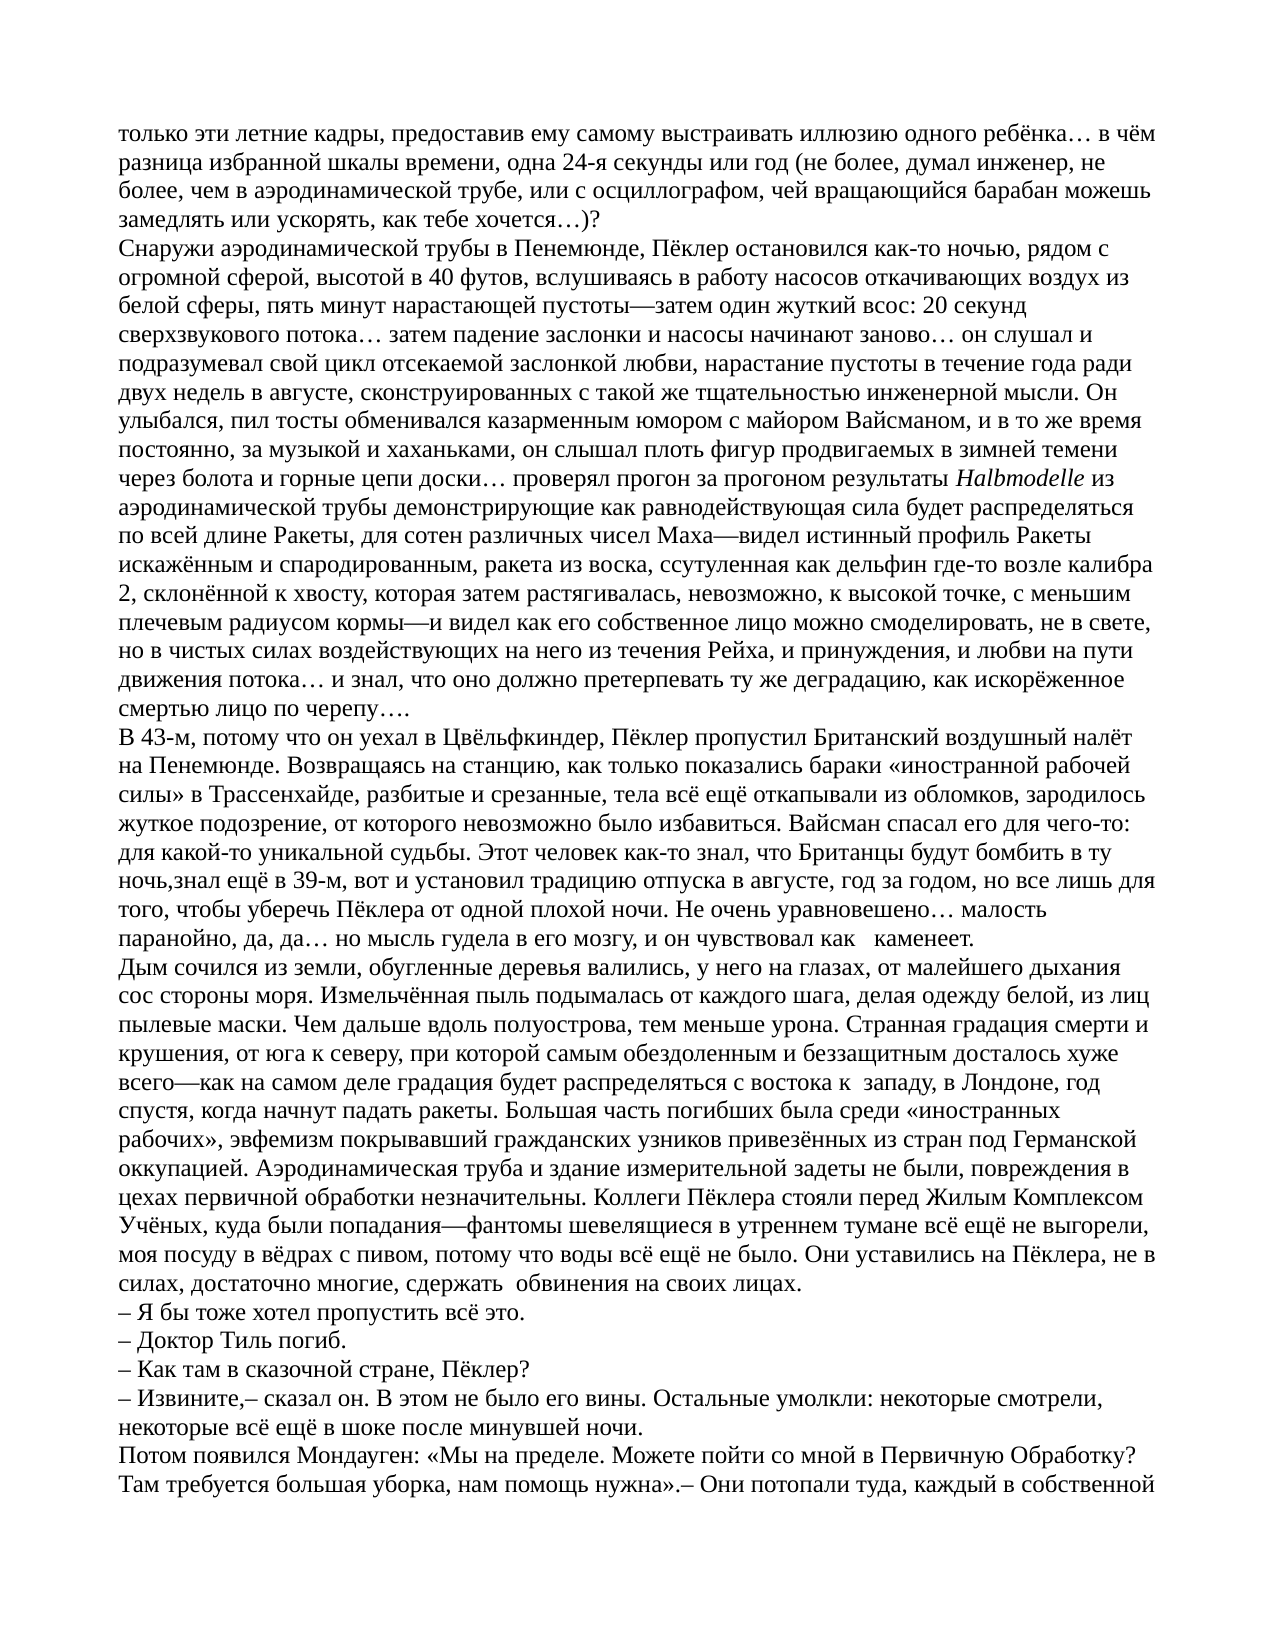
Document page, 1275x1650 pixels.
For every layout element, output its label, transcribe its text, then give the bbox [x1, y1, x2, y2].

text – Как там в сказочной стране, Пёклер? [118, 1354, 1157, 1383]
text Снаружи аэродинамической трубы в Пенемюнде, Пёклер остановился как-то ночью, рядом с огромной сферой, высотой в 40 футов, вслушиваясь в работу насосов откачивающих воздух из белой сферы, пять минут нарастающей пустоты—затем один жуткий всос: 20 секунд сверхзвукового потока… затем падение заслонки и насосы начинают заново… он слушал и подразумевал свой цикл отсекаемой заслонкой любви, нарастание пустоты в течение года ради двух недель в августе, сконструированных с такой же тщательностью инженерной мысли. Он улыбался, пил тосты обменивался казарменным юмором с майором Вайсманом, и в то же время постоянно, за музыкой и хаханьками, он слышал плоть фигур продвигаемых в зимней темени через болота и горные цепи доски… проверял прогон за прогоном результаты Halbmodelle из аэродинамической трубы демонстрирующие как равнодействующая сила будет распределяться по всей длине Ракеты, для сотен различных чисел Маха—видел истинный профиль Ракеты искажённым и спародированным, ракета из воска, ссутуленная как дельфин где-то возле калибра 2, склонённой к хвосту, которая затем растягивалась, невозможно, к высокой точке, с меньшим плечевым радиусом кормы—и видел как его собственное лицо можно смоделировать, не в свете, но в чистых силах воздействующих на него из течения Рейха, и принуждения, и любви на пути движения потока… и знал, что оно должно претерпевать ту же деградацию, как искорёженное смертью лицо по черепу…. [118, 233, 1157, 722]
text Дым сочился из земли, обугленные деревья валились, у него на глазах, от малейшего дыхания сос стороны моря. Измельчённая пыль подымалась от каждого шага, делая одежду белой, из лиц пылевые маски. Чем дальше вдоль полуострова, тем меньше урона. Странная градация смерти и крушения, от юга к северу, при которой самым обездоленным и беззащитным досталось хуже всего—как на самом деле градация будет распределяться с востока к западу, в Лондоне, год спустя, когда начнут падать ракеты. Большая часть погибших была среди «иностранных рабочих», эвфемизм покрывавший гражданских узников привезённых из стран под Германской оккупацией. Аэродинамическая труба и здание измерительной задеты не были, повреждения в цехах первичной обработки незначительны. Коллеги Пёклера стояли перед Жилым Комплексом Учёных, куда были попадания—фантомы шевелящиеся в утреннем тумане всё ещё не выгорели, моя посуду в вёдрах с пивом, потому что воды всё ещё не было. Они уставились на Пёклера, не в силах, достаточно многие, сдержать обвинения на своих лицах. [118, 952, 1157, 1297]
text В 43-м, потому что он уехал в Цвёльфкиндер, Пёклер пропустил Британский воздушный налёт на Пенемюнде. Возвращаясь на станцию, как только показались бараки «иностранной рабочей силы» в Трассенхайде, разбитые и срезанные, тела всё ещё откапывали из обломков, зародилось жуткое подозрение, от которого невозможно было избавиться. Вайсман спасал его для чего-то: для какой-то уникальной судьбы. Этот человек как-то знал, что Британцы будут бомбить в ту ночь,знал ещё в 39-м, вот и установил традицию отпуска в августе, год за годом, но все лишь для того, чтобы уберечь Пёклера от одной плохой ночи. Не очень уравновешено… малость паранойно, да, да… но мысль гудела в его мозгу, и он чувствовал как каменеет. [118, 722, 1157, 952]
text – Доктор Тиль погиб. [118, 1326, 1157, 1354]
text – Извините,– сказал он. В этом не было его вины. Остальные умолкли: некоторые смотрели, некоторые всё ещё в шоке после минувшей ночи. [118, 1383, 1157, 1441]
text только эти летние кадры, предоставив ему самому выстраивать иллюзию одного ребёнка… в чём разница избранной шкалы времени, одна 24-я секунды или год (не более, думал инженер, не более, чем в аэродинамической трубе, или с осциллографом, чей вращающийся барабан можешь замедлять или ускорять, как тебе хочется…)? [118, 118, 1157, 233]
text – Я бы тоже хотел пропустить всё это. [118, 1297, 1157, 1326]
text Потом появился Мондауген: «Мы на пределе. Можете пойти со мной в Первичную Обработку? Там требуется большая уборка, нам помощь нужна».– Они потопали туда, каждый в собственной [118, 1441, 1157, 1498]
